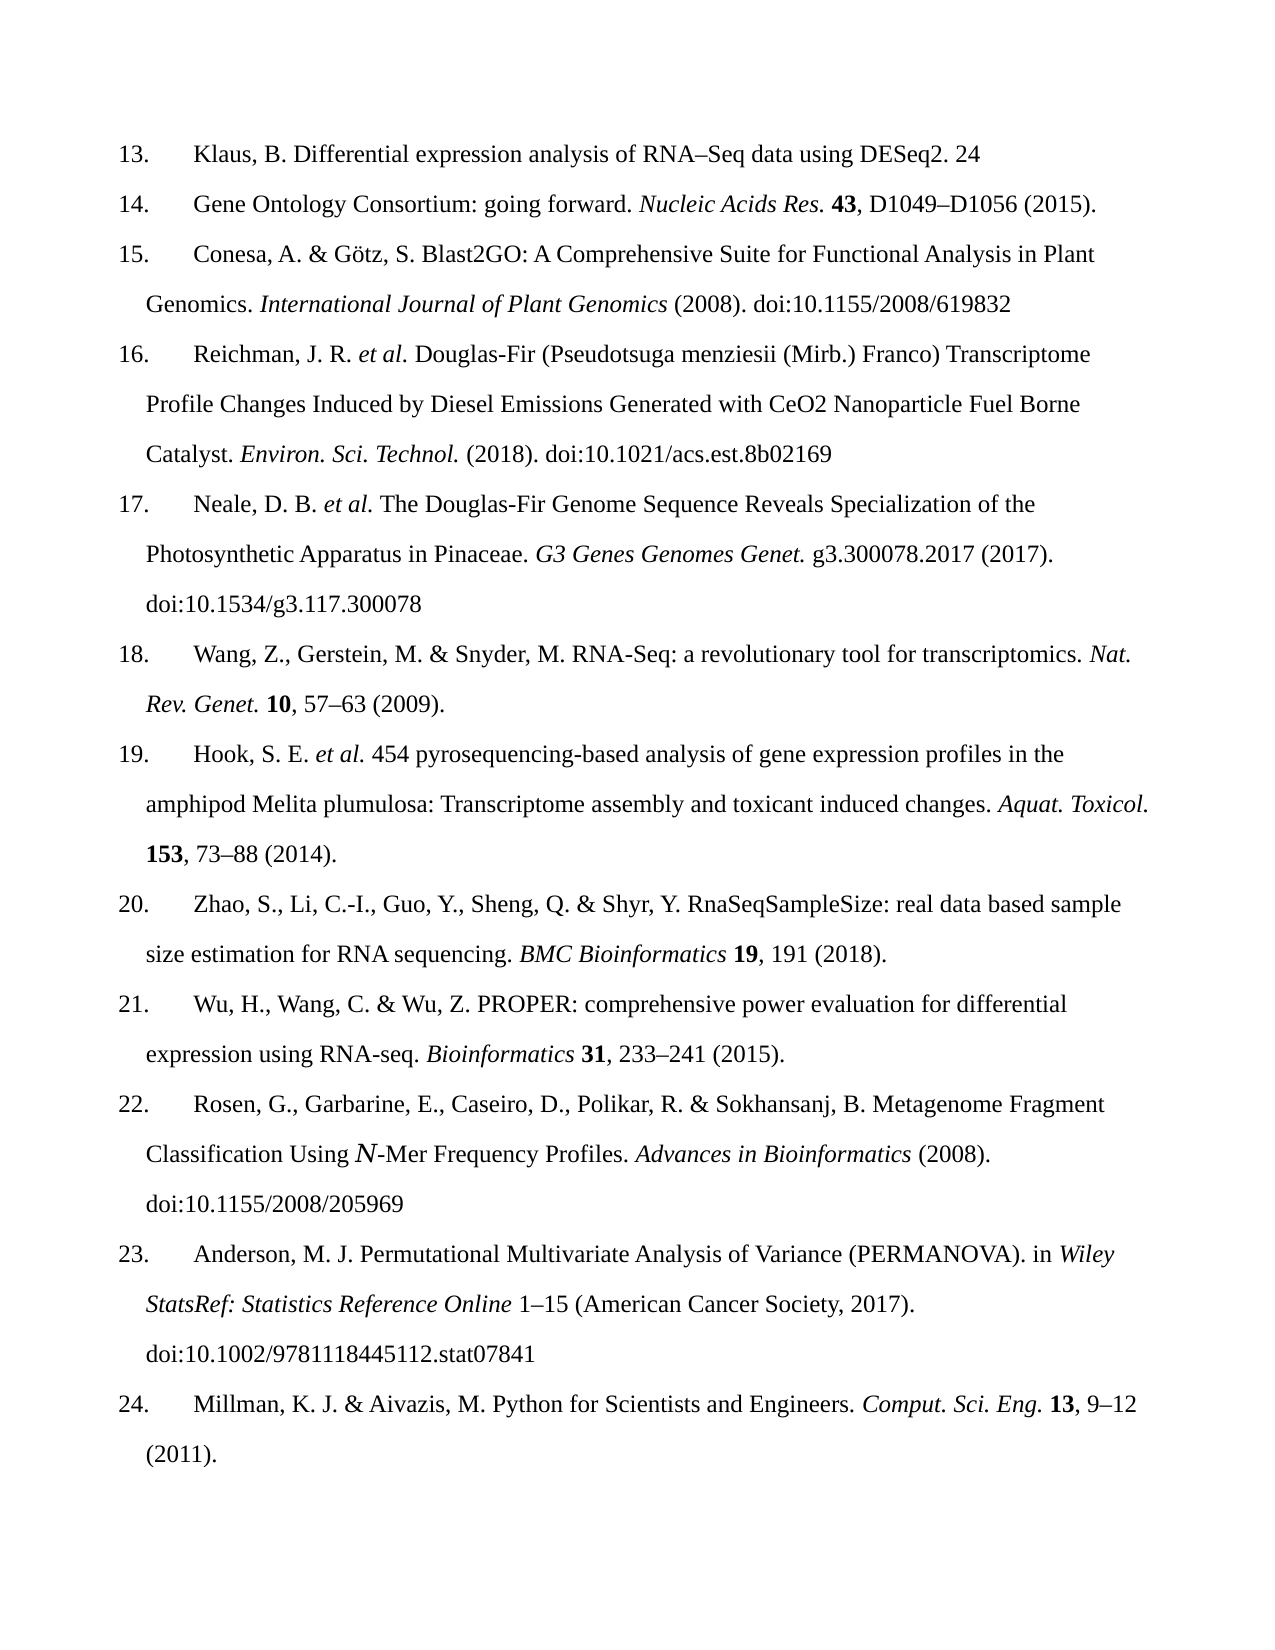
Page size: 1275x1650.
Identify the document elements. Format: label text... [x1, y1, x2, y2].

text 22. Rosen, G., Garbarine, E., Caseiro, D., Polikar, R. & Sokhansanj, B. Metagenome Fragment Classification Using 𝑁-Mer Frequency Profiles. Advances in Bioinformatics (2008). doi:10.1155/2008/205969 [118, 1068, 1157, 1218]
text 15. Conesa, A. & Götz, S. Blast2GO: A Comprehensive Suite for Functional Analysis in Plant Genomics. International Journal of Plant Genomics (2008). doi:10.1155/2008/619832 [118, 218, 1157, 318]
text 14. Gene Ontology Consortium: going forward. Nucleic Acids Res. 43, D1049–D1056 (2015). [118, 168, 1157, 218]
text 24. Millman, K. J. & Aivazis, M. Python for Scientists and Engineers. Comput. Sci. Eng. 13, 9–12 (2011). [118, 1368, 1157, 1468]
text 23. Anderson, M. J. Permutational Multivariate Analysis of Variance (PERMANOVA). in Wiley StatsRef: Statistics Reference Online 1–15 (American Cancer Society, 2017). doi:10.1002/9781118445112.stat07841 [118, 1218, 1157, 1368]
text 19. Hook, S. E. et al. 454 pyrosequencing-based analysis of gene expression profiles in the amphipod Melita plumulosa: Transcriptome assembly and toxicant induced changes. Aquat. Toxicol. 153, 73–88 (2014). [118, 718, 1157, 868]
text 13. Klaus, B. Differential expression analysis of RNA–Seq data using DESeq2. 24 [118, 118, 1157, 168]
text 20. Zhao, S., Li, C.-I., Guo, Y., Sheng, Q. & Shyr, Y. RnaSeqSampleSize: real data based sample size estimation for RNA sequencing. BMC Bioinformatics 19, 191 (2018). [118, 868, 1157, 968]
text 17. Neale, D. B. et al. The Douglas-Fir Genome Sequence Reveals Specialization of the Photosynthetic Apparatus in Pinaceae. G3 Genes Genomes Genet. g3.300078.2017 (2017). doi:10.1534/g3.117.300078 [118, 468, 1157, 618]
text 16. Reichman, J. R. et al. Douglas-Fir (Pseudotsuga menziesii (Mirb.) Franco) Transcriptome Profile Changes Induced by Diesel Emissions Generated with CeO2 Nanoparticle Fuel Borne Catalyst. Environ. Sci. Technol. (2018). doi:10.1021/acs.est.8b02169 [118, 318, 1157, 468]
text 18. Wang, Z., Gerstein, M. & Snyder, M. RNA-Seq: a revolutionary tool for transcriptomics. Nat. Rev. Genet. 10, 57–63 (2009). [118, 618, 1157, 718]
text 21. Wu, H., Wang, C. & Wu, Z. PROPER: comprehensive power evaluation for differential expression using RNA-seq. Bioinformatics 31, 233–241 (2015). [118, 968, 1157, 1068]
